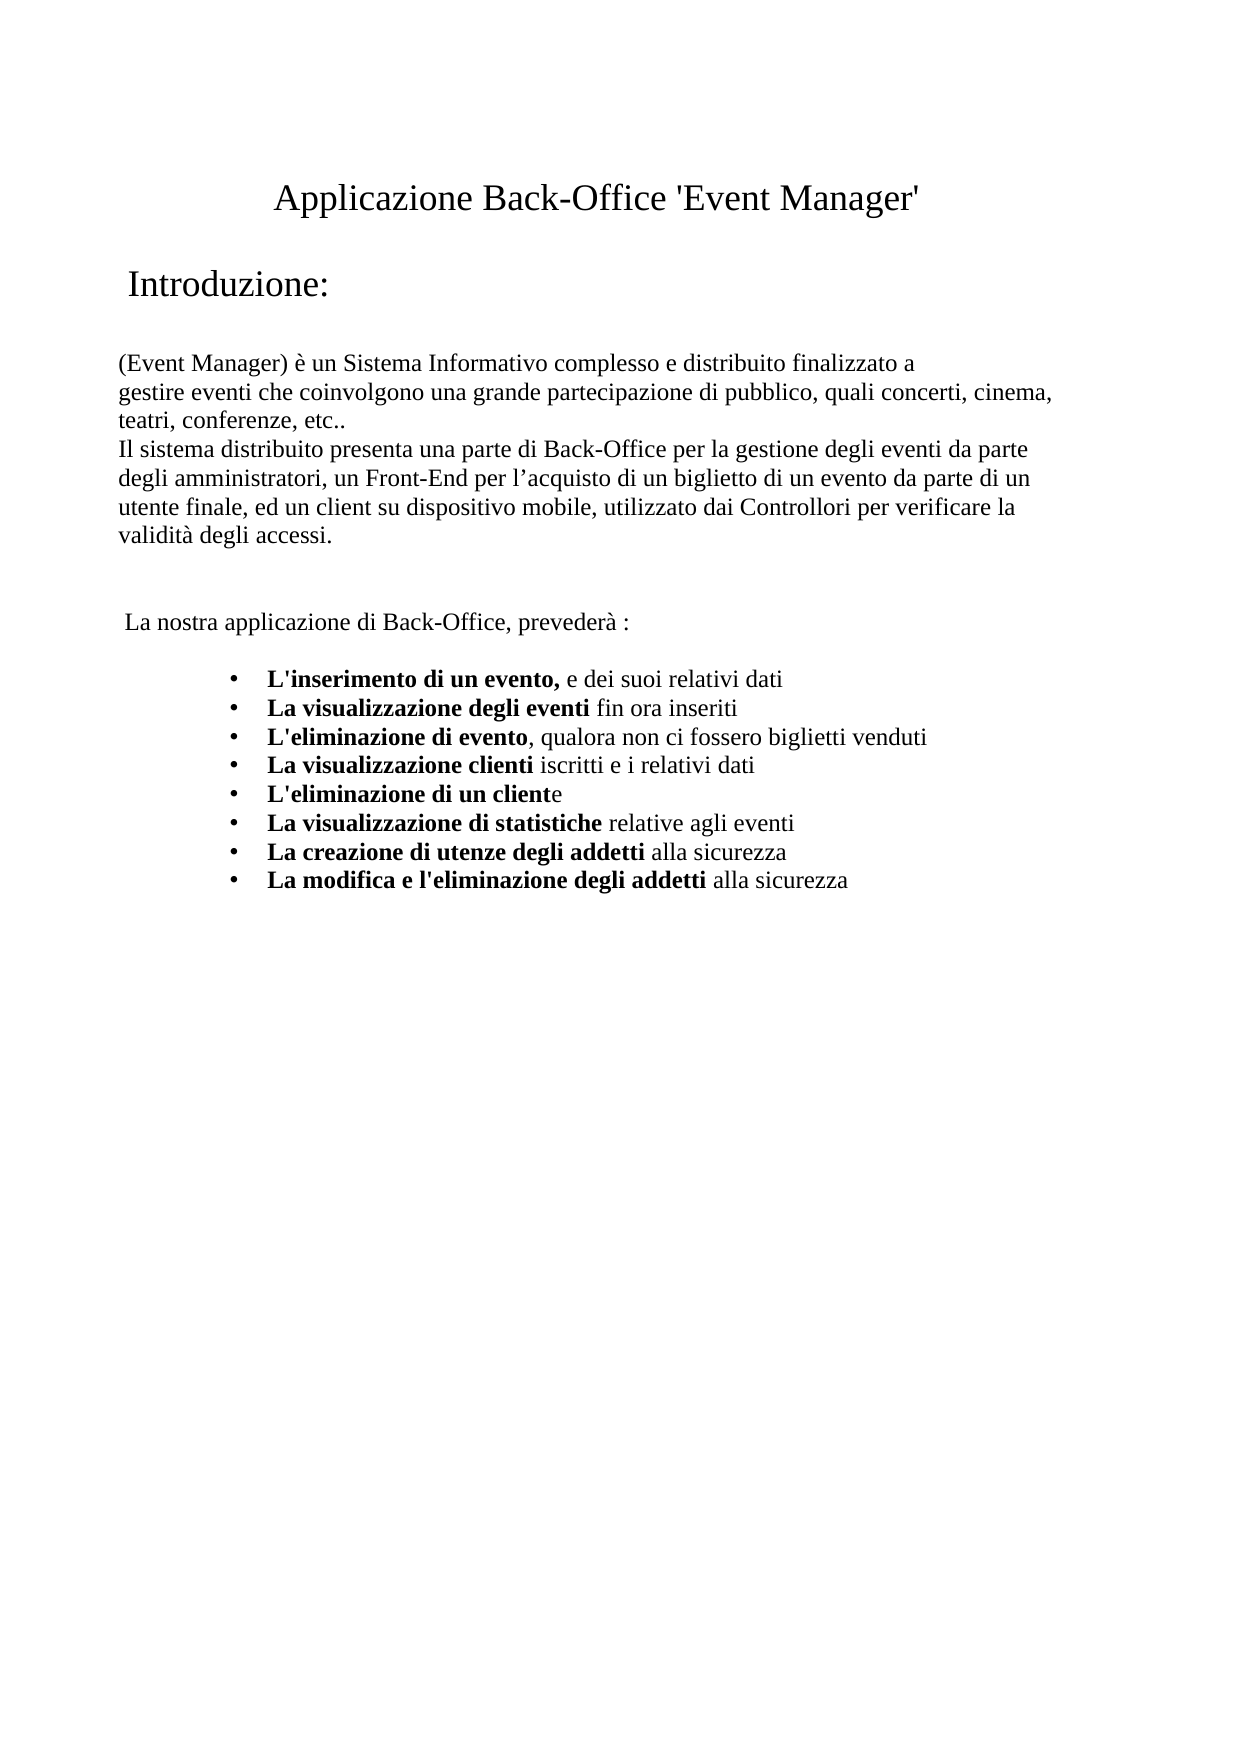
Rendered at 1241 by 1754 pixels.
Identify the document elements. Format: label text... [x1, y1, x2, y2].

list La modifica e l'eliminazione degli addetti alla sicurezza [229, 866, 1122, 894]
text degli amministratori, un Front-End per l’acquisto di un biglietto di un evento da parte di un [118, 463, 1122, 492]
text Il sistema distribuito presenta una parte di Back-Office per la gestione degli eventi da parte [118, 434, 1122, 463]
list L'eliminazione di un cliente [229, 779, 1122, 808]
list L'eliminazione di evento, qualora non ci fossero biglietti venduti [229, 722, 1122, 751]
text utente finale, ed un client su dispositivo mobile, utilizzato dai Controllori per verificare la [118, 492, 1122, 521]
text gestire eventi che coinvolgono una grande partecipazione di pubblico, quali concerti, cinema, [118, 377, 1122, 406]
list La visualizzazione clienti iscritti e i relativi dati [229, 751, 1122, 779]
text teatri, conferenze, etc.. [118, 406, 1122, 434]
text (Event Manager) è un Sistema Informativo complesso e distribuito finalizzato a [118, 348, 1122, 377]
text Applicazione Back-Office 'Event Manager' [118, 176, 1122, 219]
text Introduzione: [118, 262, 1122, 305]
list La visualizzazione di statistiche relative agli eventi [229, 808, 1122, 837]
text validità degli accessi. [118, 521, 1122, 549]
list L'inserimento di un evento, e dei suoi relativi dati [229, 664, 1122, 693]
list La creazione di utenze degli addetti alla sicurezza [229, 837, 1122, 866]
text La nostra applicazione di Back-Office, prevederà : [118, 607, 1122, 636]
list La visualizzazione degli eventi fin ora inseriti [229, 693, 1122, 722]
